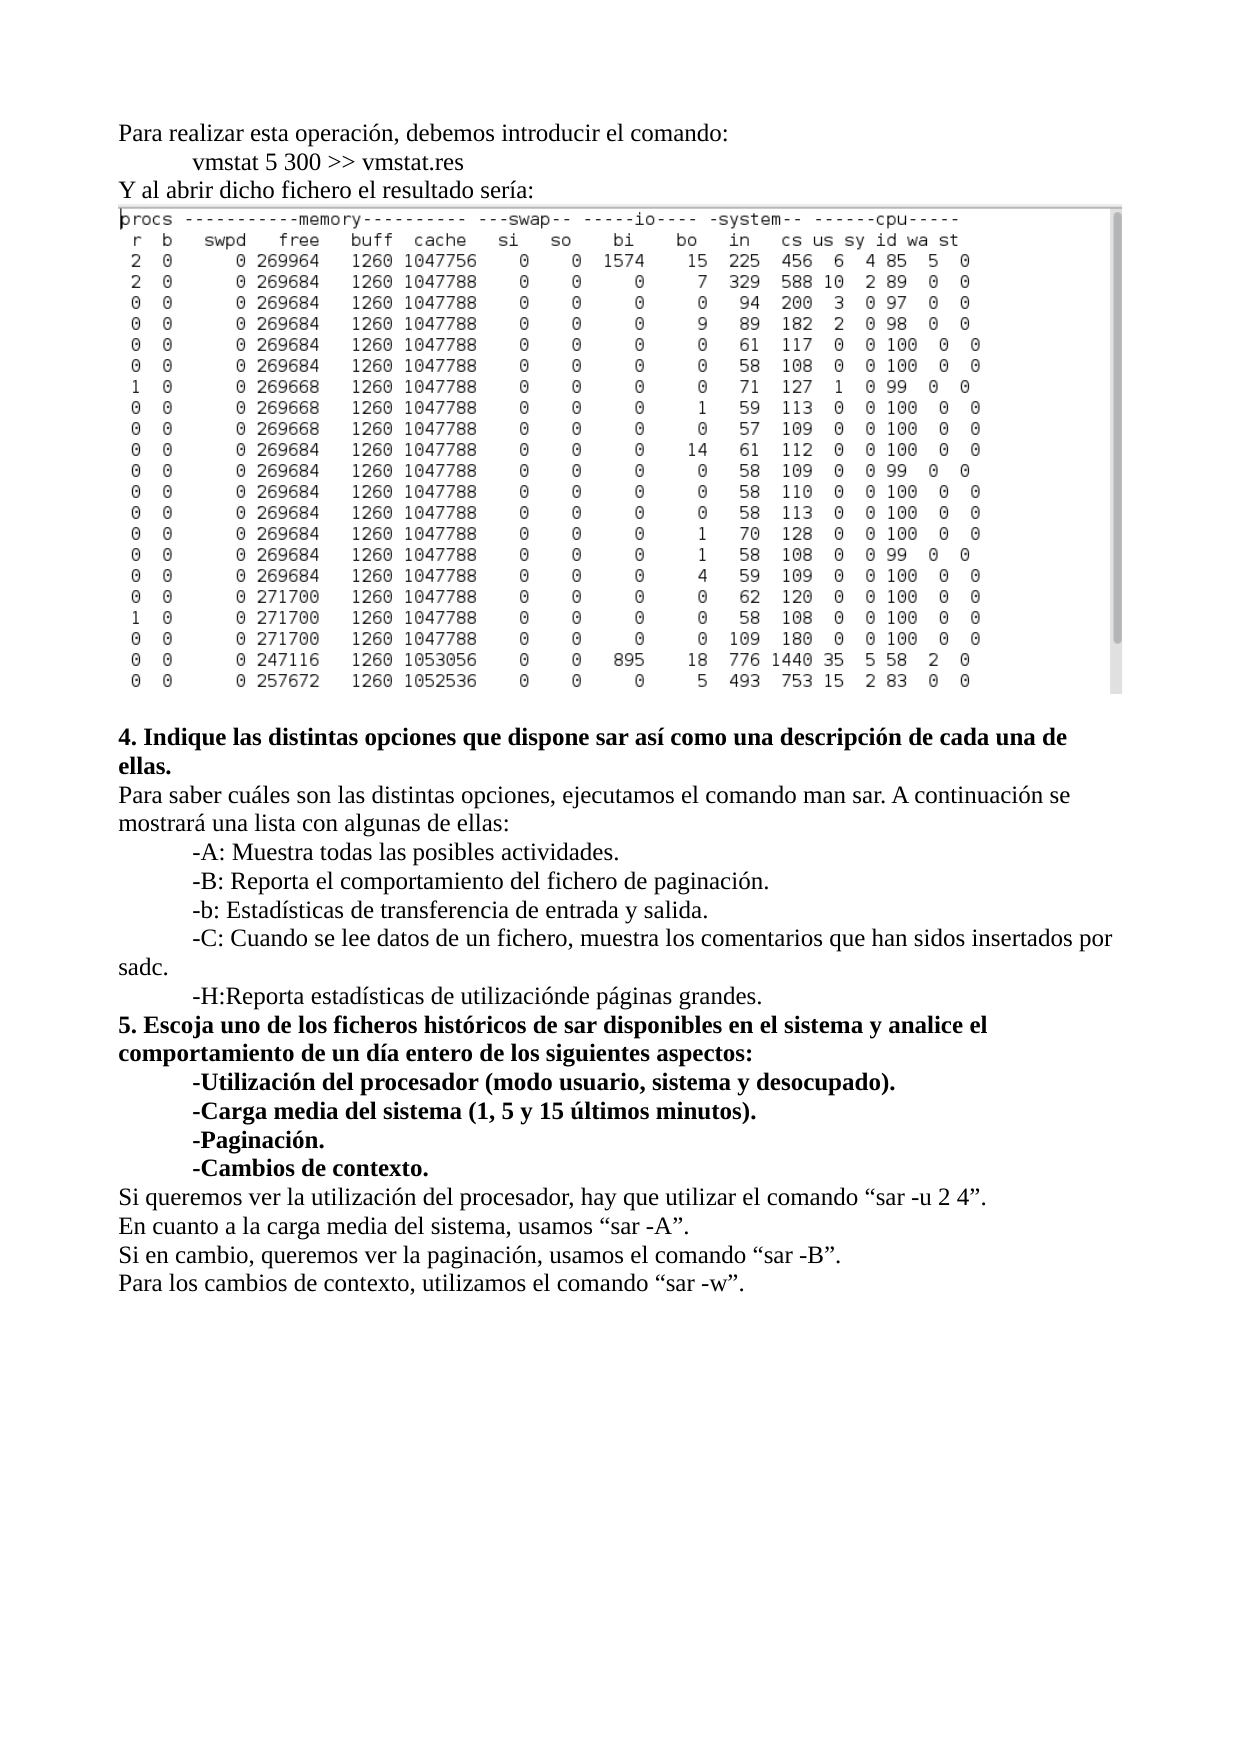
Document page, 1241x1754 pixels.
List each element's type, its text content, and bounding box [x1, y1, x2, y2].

text Si queremos ver la utilización del procesador, hay que utilizar el comando “sar -u 2 4”. [118, 1182, 1122, 1211]
text 4. Indique las distintas opciones que dispone sar así como una descripción de cada una de ellas. [118, 722, 1122, 780]
text -C: Cuando se lee datos de un fichero, muestra los comentarios que han sidos insertados por sadc. [118, 923, 1122, 981]
text Si en cambio, queremos ver la paginación, usamos el comando “sar -B”. [118, 1240, 1122, 1268]
text -B: Reporta el comportamiento del fichero de paginación. [118, 866, 1122, 895]
text -Carga media del sistema (1, 5 y 15 últimos minutos). [118, 1096, 1122, 1125]
text Para saber cuáles son las distintas opciones, ejecutamos el comando man sar. A continuación se mostrará una lista con algunas de ellas: [118, 780, 1122, 837]
text -H:Reporta estadísticas de utilizaciónde páginas grandes. [118, 981, 1122, 1010]
text vmstat 5 300 >> vmstat.res [118, 147, 1122, 176]
text Para realizar esta operación, debemos introducir el comando: [118, 118, 1122, 147]
picture [118, 204, 1123, 694]
text -Cambios de contexto. [118, 1153, 1122, 1182]
text 5. Escoja uno de los ficheros históricos de sar disponibles en el sistema y analice el comportamiento de un día entero de los siguientes aspectos: [118, 1010, 1122, 1067]
text Para los cambios de contexto, utilizamos el comando “sar -w”. [118, 1268, 1122, 1297]
text -b: Estadísticas de transferencia de entrada y salida. [118, 895, 1122, 923]
text -A: Muestra todas las posibles actividades. [118, 837, 1122, 866]
text En cuanto a la carga media del sistema, usamos “sar -A”. [118, 1211, 1122, 1240]
text -Utilización del procesador (modo usuario, sistema y desocupado). [118, 1067, 1122, 1096]
text Y al abrir dicho fichero el resultado sería: [118, 176, 1122, 204]
text -Paginación. [118, 1125, 1122, 1153]
